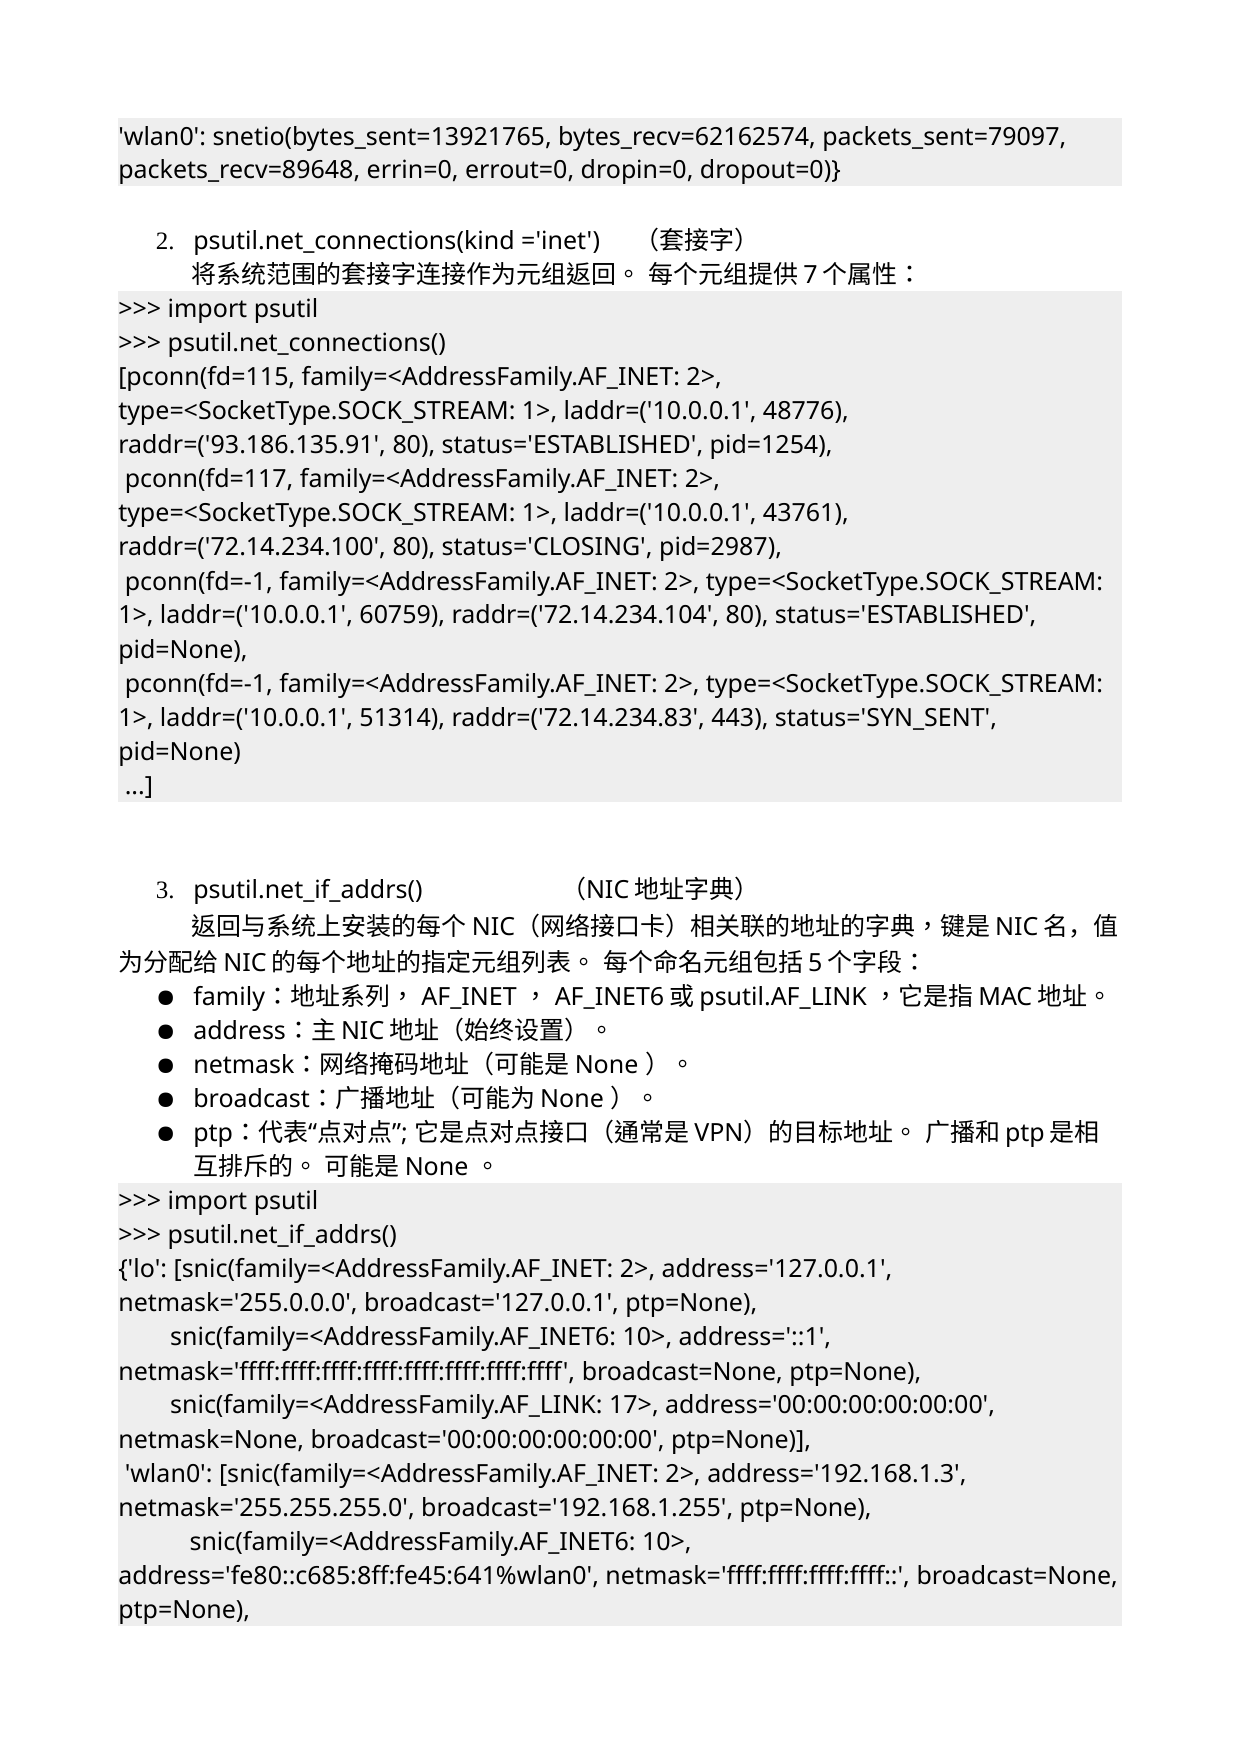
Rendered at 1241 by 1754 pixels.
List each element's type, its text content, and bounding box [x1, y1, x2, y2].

list address：主NIC地址（始终设置）。 [156, 1012, 1122, 1047]
list netmask：网络掩码地址（可能是None ）。 [156, 1047, 1122, 1081]
table_header 'wlan0': snetio(bytes_sent=13921765, bytes_recv=62162574, packets_sent=79097, packets_recv=89648, errin=0, errout=0, dropin=0, dropout=0)} [118, 118, 1122, 186]
list psutil.net_connections(kind ='inet') （套接字） [156, 220, 1122, 257]
list family：地址系列， AF_INET ， AF_INET6或psutil.AF_LINK ，它是指MAC地址。 [156, 978, 1122, 1012]
list broadcast：广播地址（可能为None ）。 [156, 1081, 1122, 1115]
text 返回与系统上安装的每个NIC（网络接口卡）相关联的地址的字典，键是NIC名，值为分配给NIC的每个地址的指定元组列表。 每个命名元组包括5个字段： [118, 906, 1122, 978]
list psutil.net_if_addrs() （NIC地址字典） [156, 870, 1122, 906]
text 将系统范围的套接字连接作为元组返回。 每个元组提供7个属性： [118, 257, 1122, 291]
table_header >>> import psutil >>> psutil.net_connections() [pconn(fd=115, family=<AddressFamily.AF_INET: 2>, type=<SocketType.SOCK_STREAM: 1>, laddr=('10.0.0.1', 48776), raddr=('93.186.135.91', 80), status='ESTABLISHED', pid=1254), pconn(fd=117, family=<AddressFamily.AF_INET: 2>, type=<SocketType.SOCK_STREAM: 1>, laddr=('10.0.0.1', 43761), raddr=('72.14.234.100', 80), status='CLOSING', pid=2987), pconn(fd=-1, family=<AddressFamily.AF_INET: 2>, type=<SocketType.SOCK_STREAM: 1>, laddr=('10.0.0.1', 60759), raddr=('72.14.234.104', 80), status='ESTABLISHED', pid=None), pconn(fd=-1, family=<AddressFamily.AF_INET: 2>, type=<SocketType.SOCK_STREAM: 1>, laddr=('10.0.0.1', 51314), raddr=('72.14.234.83', 443), status='SYN_SENT', pid=None) ...] [118, 291, 1122, 802]
table_header >>> import psutil >>> psutil.net_if_addrs() {'lo': [snic(family=<AddressFamily.AF_INET: 2>, address='127.0.0.1', netmask='255.0.0.0', broadcast='127.0.0.1', ptp=None), snic(family=<AddressFamily.AF_INET6: 10>, address='::1', netmask='ffff:ffff:ffff:ffff:ffff:ffff:ffff:ffff', broadcast=None, ptp=None), snic(family=<AddressFamily.AF_LINK: 17>, address='00:00:00:00:00:00', netmask=None, broadcast='00:00:00:00:00:00', ptp=None)], 'wlan0': [snic(family=<AddressFamily.AF_INET: 2>, address='192.168.1.3', netmask='255.255.255.0', broadcast='192.168.1.255', ptp=None), snic(family=<AddressFamily.AF_INET6: 10>, address='fe80::c685:8ff:fe45:641%wlan0', netmask='ffff:ffff:ffff:ffff::', broadcast=None, ptp=None), [118, 1183, 1122, 1626]
list ptp：代表“点对点”; 它是点对点接口（通常是VPN）的目标地址。 广播和ptp是相互排斥的。 可能是None 。 [156, 1115, 1122, 1183]
